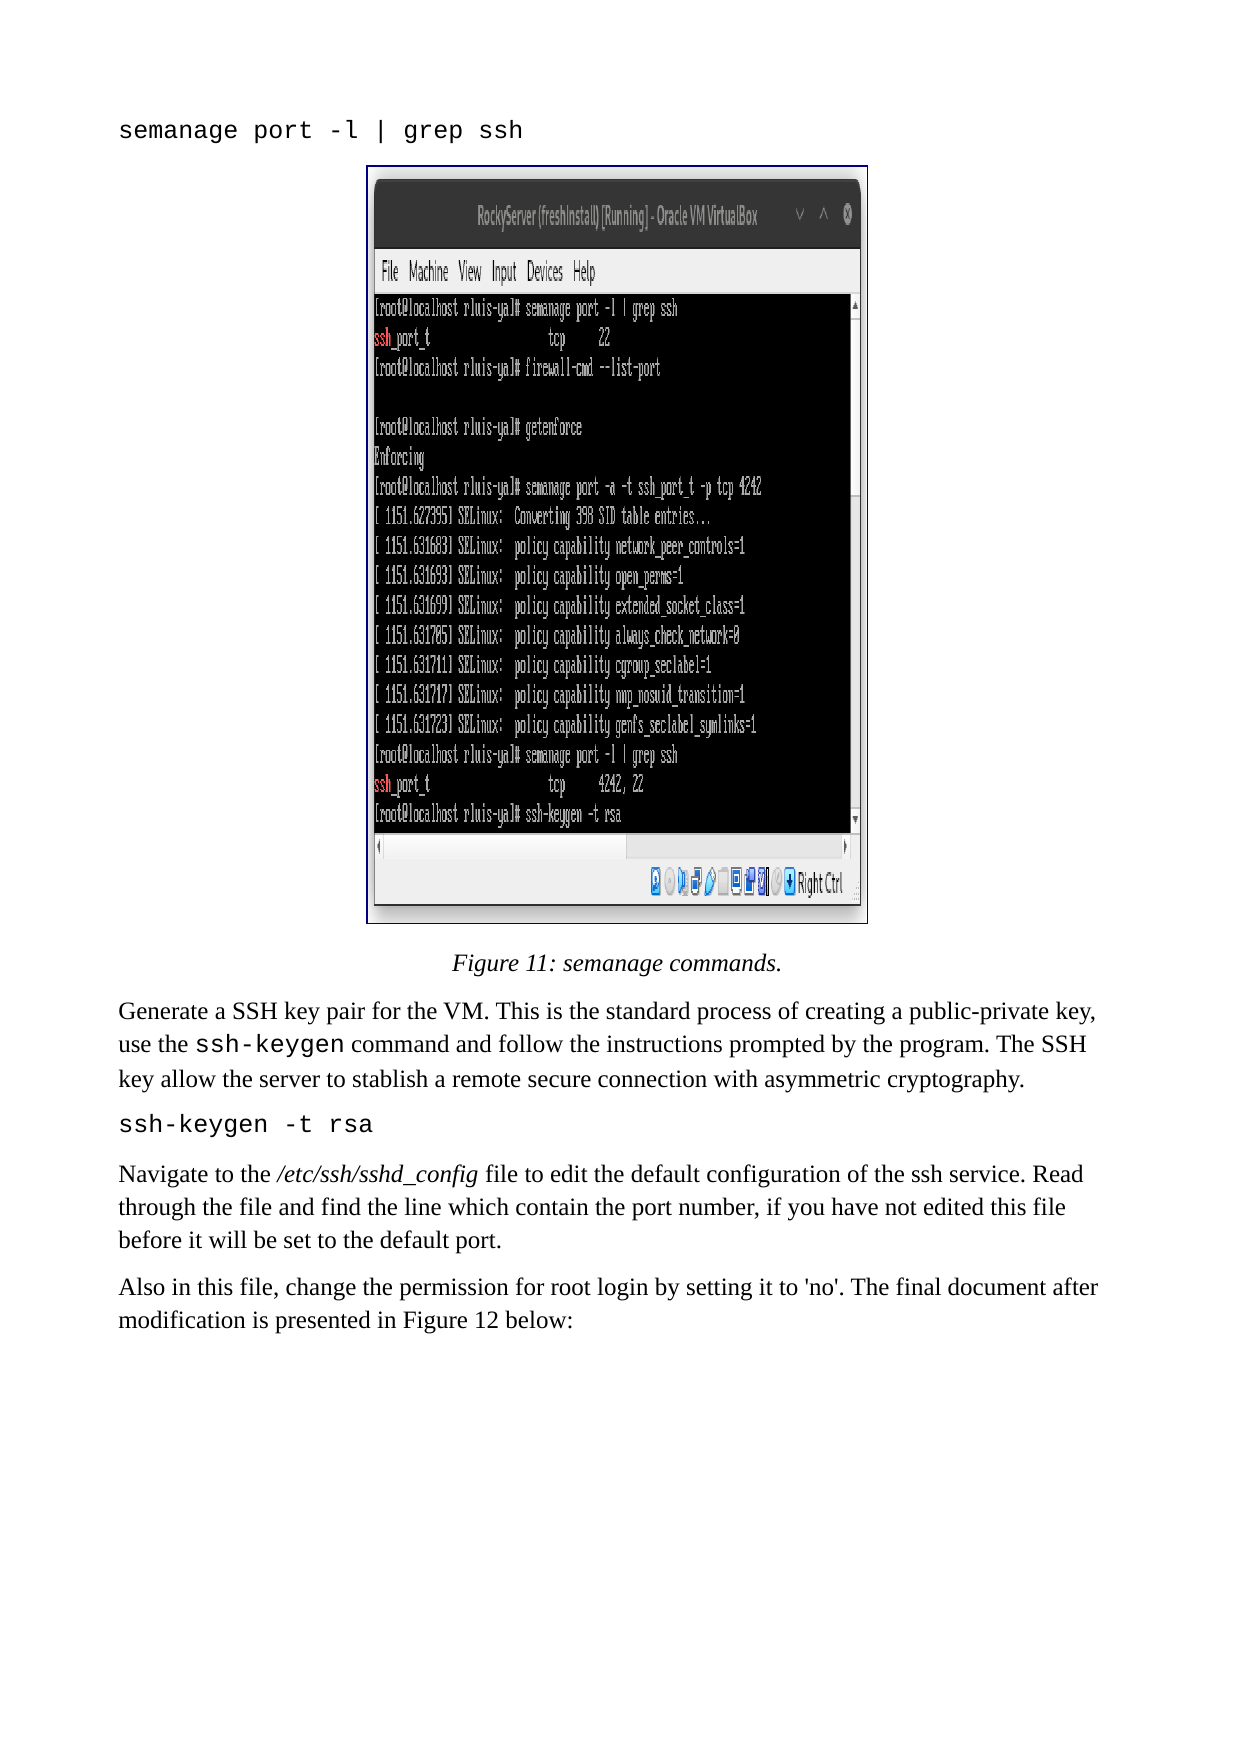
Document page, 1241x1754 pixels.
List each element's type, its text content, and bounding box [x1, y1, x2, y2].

text ssh-keygen -t rsa [118, 1112, 1122, 1140]
text Generate a SSH key pair for the VM. This is the standard process of creating a public-private key, use the ssh-keygen command and follow the instructions prompted by the program. The SSH key allow the server to stablish a remote secure connection with asymmetric cryptography. [118, 996, 1122, 1093]
text Figure 11: semanage commands. [118, 948, 1122, 977]
picture [368, 167, 867, 923]
text Navigate to the /etc/ssh/sshd_config file to edit the default configuration of the ssh service. Read through the file and find the line which contain the port number, if you have not edited this file before it will be set to the default port. [118, 1159, 1122, 1253]
text semanage port -l | grep ssh [118, 118, 1122, 146]
text Also in this file, change the permission for root login by setting it to 'no'. The final document after modification is presented in Figure 12 below: [118, 1272, 1122, 1334]
